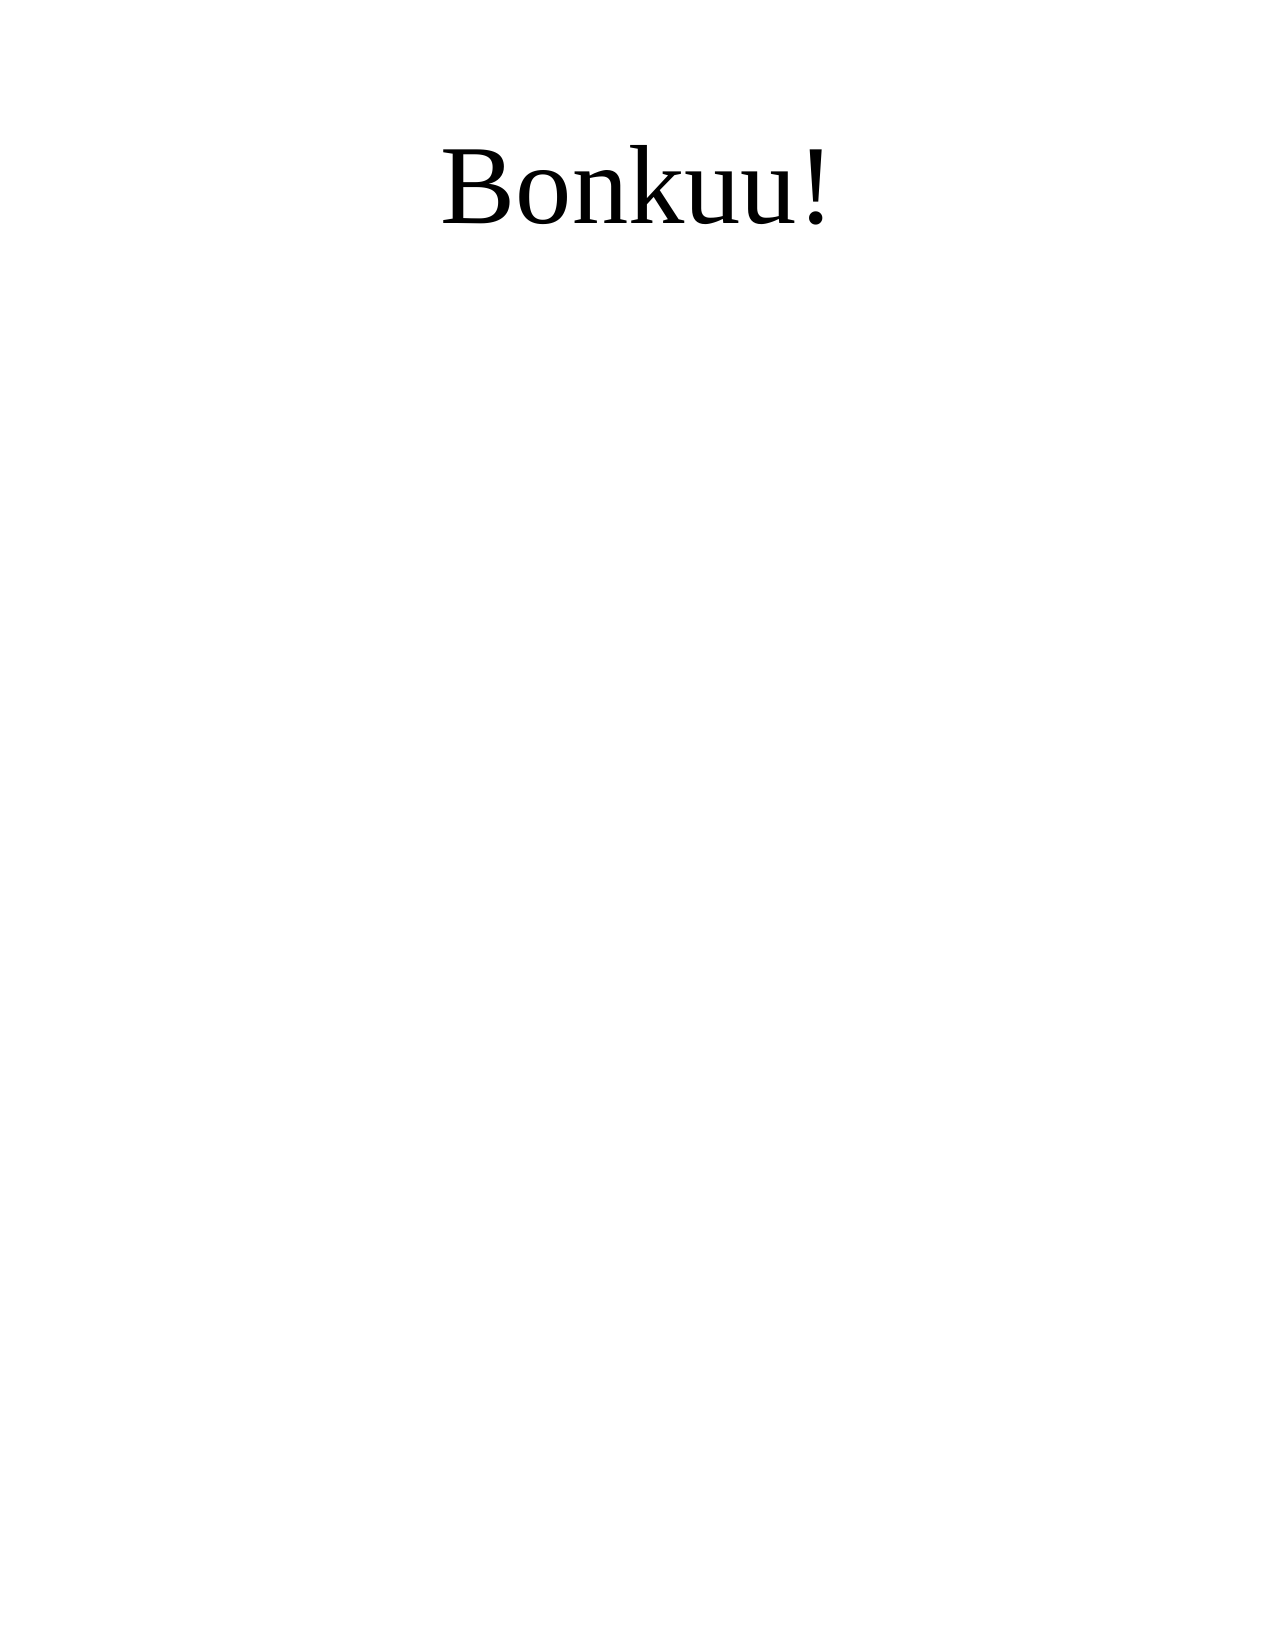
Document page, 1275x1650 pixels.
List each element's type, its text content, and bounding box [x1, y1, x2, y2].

text Bonkuu! [118, 118, 1157, 247]
